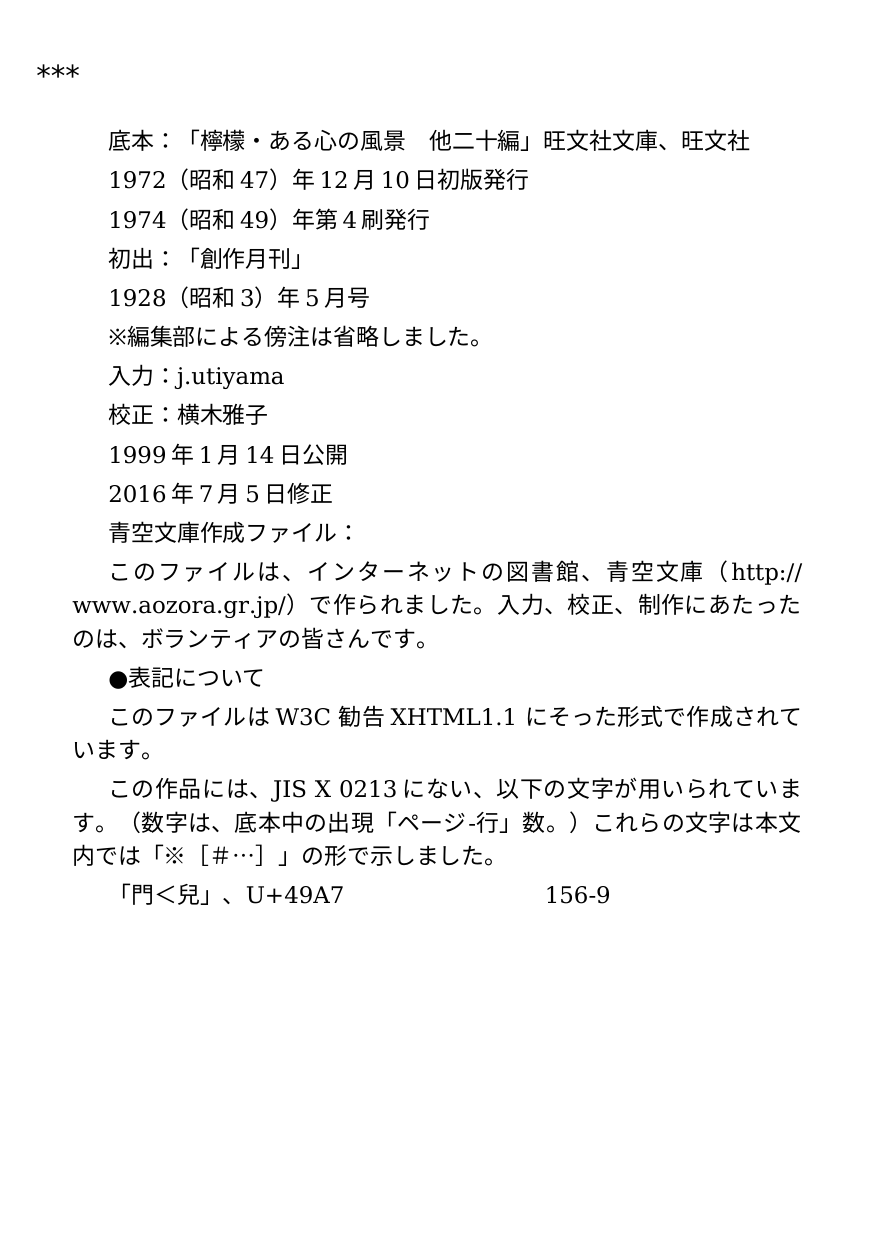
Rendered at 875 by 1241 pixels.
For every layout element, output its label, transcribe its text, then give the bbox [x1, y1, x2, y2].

text 校正：横木雅子 [72, 397, 802, 431]
text 入力：j.utiyama [72, 358, 802, 391]
text このファイルは W3C 勧告 XHTML1.1 にそった形式で作成されています。 [72, 699, 802, 765]
text このファイルは、インターネットの図書館、青空文庫（http://www.aozora.gr.jp/）で作られました。入力、校正、制作にあたったのは、ボランティアの皆さんです。 [72, 554, 802, 654]
text 1974（昭和49）年第4刷発行 [72, 202, 802, 235]
text 1972（昭和47）年12月10日初版発行 [72, 162, 802, 196]
text 1928（昭和3）年5月号 [72, 280, 802, 313]
text 2016年7月5日修正 [72, 476, 802, 509]
text ●表記について [72, 660, 802, 693]
text 「門＜兒」、U+49A7 156-9 [72, 877, 802, 910]
text 底本：「檸檬・ある心の風景 他二十編」旺文社文庫、旺文社 [72, 123, 802, 156]
text この作品には、JIS X 0213にない、以下の文字が用いられています。（数字は、底本中の出現「ページ-行」数。）これらの文字は本文内では「※［＃…］」の形で示しました。 [72, 771, 802, 871]
text ※編集部による傍注は省略しました。 [72, 319, 802, 352]
subtitle *** [36, 60, 838, 94]
text 青空文庫作成ファイル： [72, 515, 802, 548]
text 1999年1月14日公開 [72, 437, 802, 470]
text 初出：「創作月刊」 [72, 241, 802, 274]
